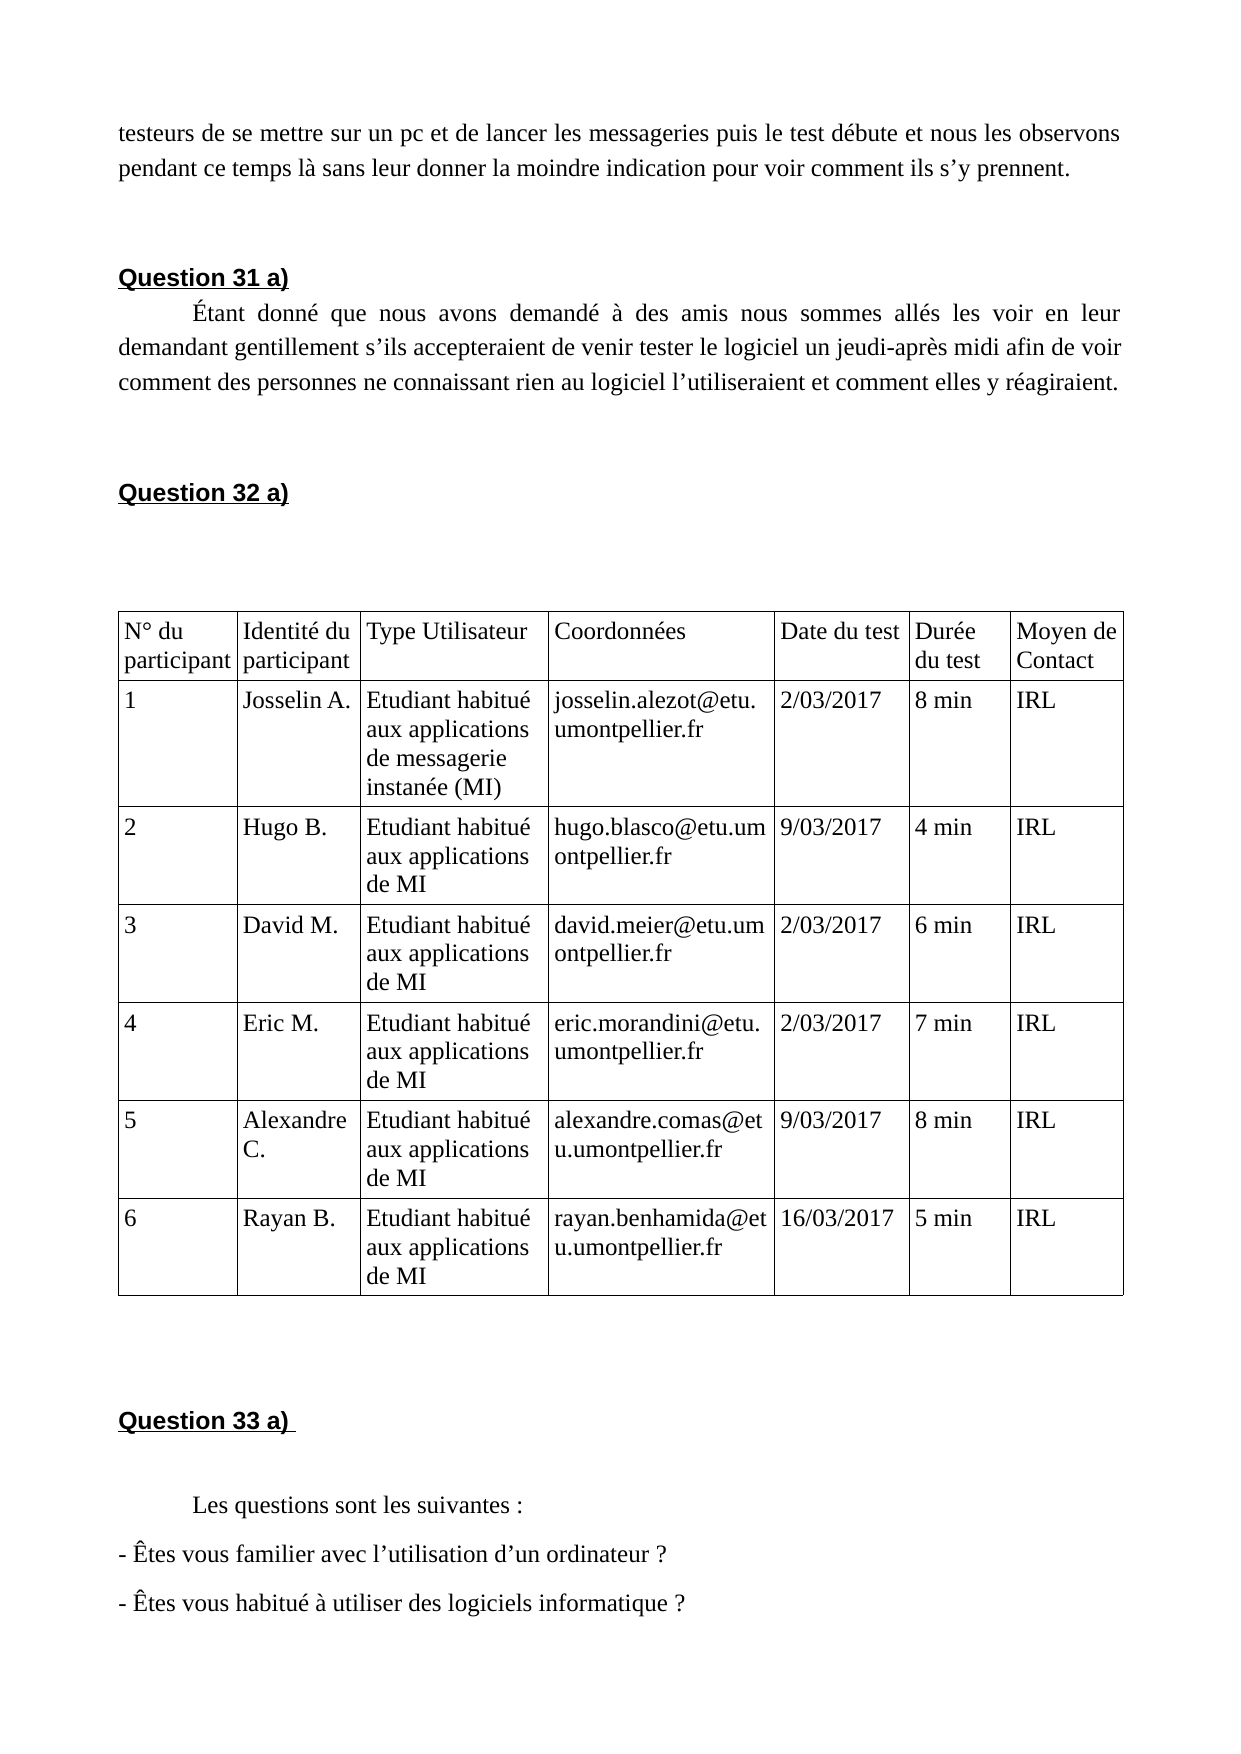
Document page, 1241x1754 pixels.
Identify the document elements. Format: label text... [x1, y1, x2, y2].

table_cell eric.morandini@etu.umontpellier.fr [549, 1003, 774, 1099]
table_cell IRL [1011, 1101, 1123, 1197]
table_cell 16/03/2017 [775, 1199, 909, 1295]
table_cell david.meier@etu.umontpellier.fr [549, 905, 774, 1002]
table_cell 7 min [910, 1003, 1010, 1099]
table_cell Eric M. [238, 1003, 360, 1099]
text - Êtes vous habitué à utiliser des logiciels informatique ? [118, 1588, 1122, 1617]
table_header Date du test [775, 612, 909, 679]
subtitle Question 31 a) [118, 263, 1122, 292]
subtitle Question 32 a) [118, 478, 1122, 506]
table_cell Rayan B. [238, 1199, 360, 1295]
table_header N° du participant [119, 612, 237, 679]
table_header Moyen de Contact [1011, 612, 1123, 679]
text Les questions sont les suivantes : [118, 1490, 1122, 1518]
text Étant donné que nous avons demandé à des amis nous sommes allés les voir en leur demandant gentillement s’ils accepteraient de venir tester le logiciel un jeudi-après midi afin de voir comment des personnes ne connaissant rien au logiciel l’utiliseraient et comment elles y réagiraient. [118, 298, 1122, 396]
text - Êtes vous familier avec l’utilisation d’un ordinateur ? [118, 1539, 1122, 1568]
table_cell 2/03/2017 [775, 905, 909, 1002]
table_cell 5 [119, 1101, 237, 1197]
table_cell Etudiant habitué aux applications de MI [361, 1101, 548, 1197]
table_cell 5 min [910, 1199, 1010, 1295]
table_cell IRL [1011, 905, 1123, 1002]
table_cell David M. [238, 905, 360, 1002]
table_cell Etudiant habitué aux applications de MI [361, 905, 548, 1002]
table_cell Etudiant habitué aux applications de MI [361, 1199, 548, 1295]
table_cell 2 [119, 807, 237, 904]
table_cell Etudiant habitué aux applications de MI [361, 1003, 548, 1099]
table_cell Josselin A. [238, 681, 360, 806]
table_cell 8 min [910, 681, 1010, 806]
table_cell IRL [1011, 1003, 1123, 1099]
table_cell 1 [119, 681, 237, 806]
table_cell Etudiant habitué aux applications de messagerie instanée (MI) [361, 681, 548, 806]
table_cell 9/03/2017 [775, 1101, 909, 1197]
text testeurs de se mettre sur un pc et de lancer les messageries puis le test débute et nous les observons pendant ce temps là sans leur donner la moindre indication pour voir comment ils s’y prennent. [118, 118, 1122, 181]
table_cell josselin.alezot@etu.umontpellier.fr [549, 681, 774, 806]
table_cell rayan.benhamida@etu.umontpellier.fr [549, 1199, 774, 1295]
table_cell IRL [1011, 807, 1123, 904]
table_cell 4 min [910, 807, 1010, 904]
table_cell 2/03/2017 [775, 1003, 909, 1099]
table_header Coordonnées [549, 612, 774, 679]
table_cell alexandre.comas@etu.umontpellier.fr [549, 1101, 774, 1197]
subtitle Question 33 a) [118, 1406, 1122, 1434]
table_cell IRL [1011, 1199, 1123, 1295]
table_cell Hugo B. [238, 807, 360, 904]
table_cell hugo.blasco@etu.umontpellier.fr [549, 807, 774, 904]
table_cell Etudiant habitué aux applications de MI [361, 807, 548, 904]
table_cell 9/03/2017 [775, 807, 909, 904]
table_cell 6 min [910, 905, 1010, 1002]
table_cell Alexandre C. [238, 1101, 360, 1197]
table_header Type Utilisateur [361, 612, 548, 679]
table_cell 3 [119, 905, 237, 1002]
table_header Durée du test [910, 612, 1010, 679]
table_cell 4 [119, 1003, 237, 1099]
table_cell 2/03/2017 [775, 681, 909, 806]
table_cell IRL [1011, 681, 1123, 806]
table_header Identité du participant [238, 612, 360, 679]
table_cell 6 [119, 1199, 237, 1295]
table_cell 8 min [910, 1101, 1010, 1197]
